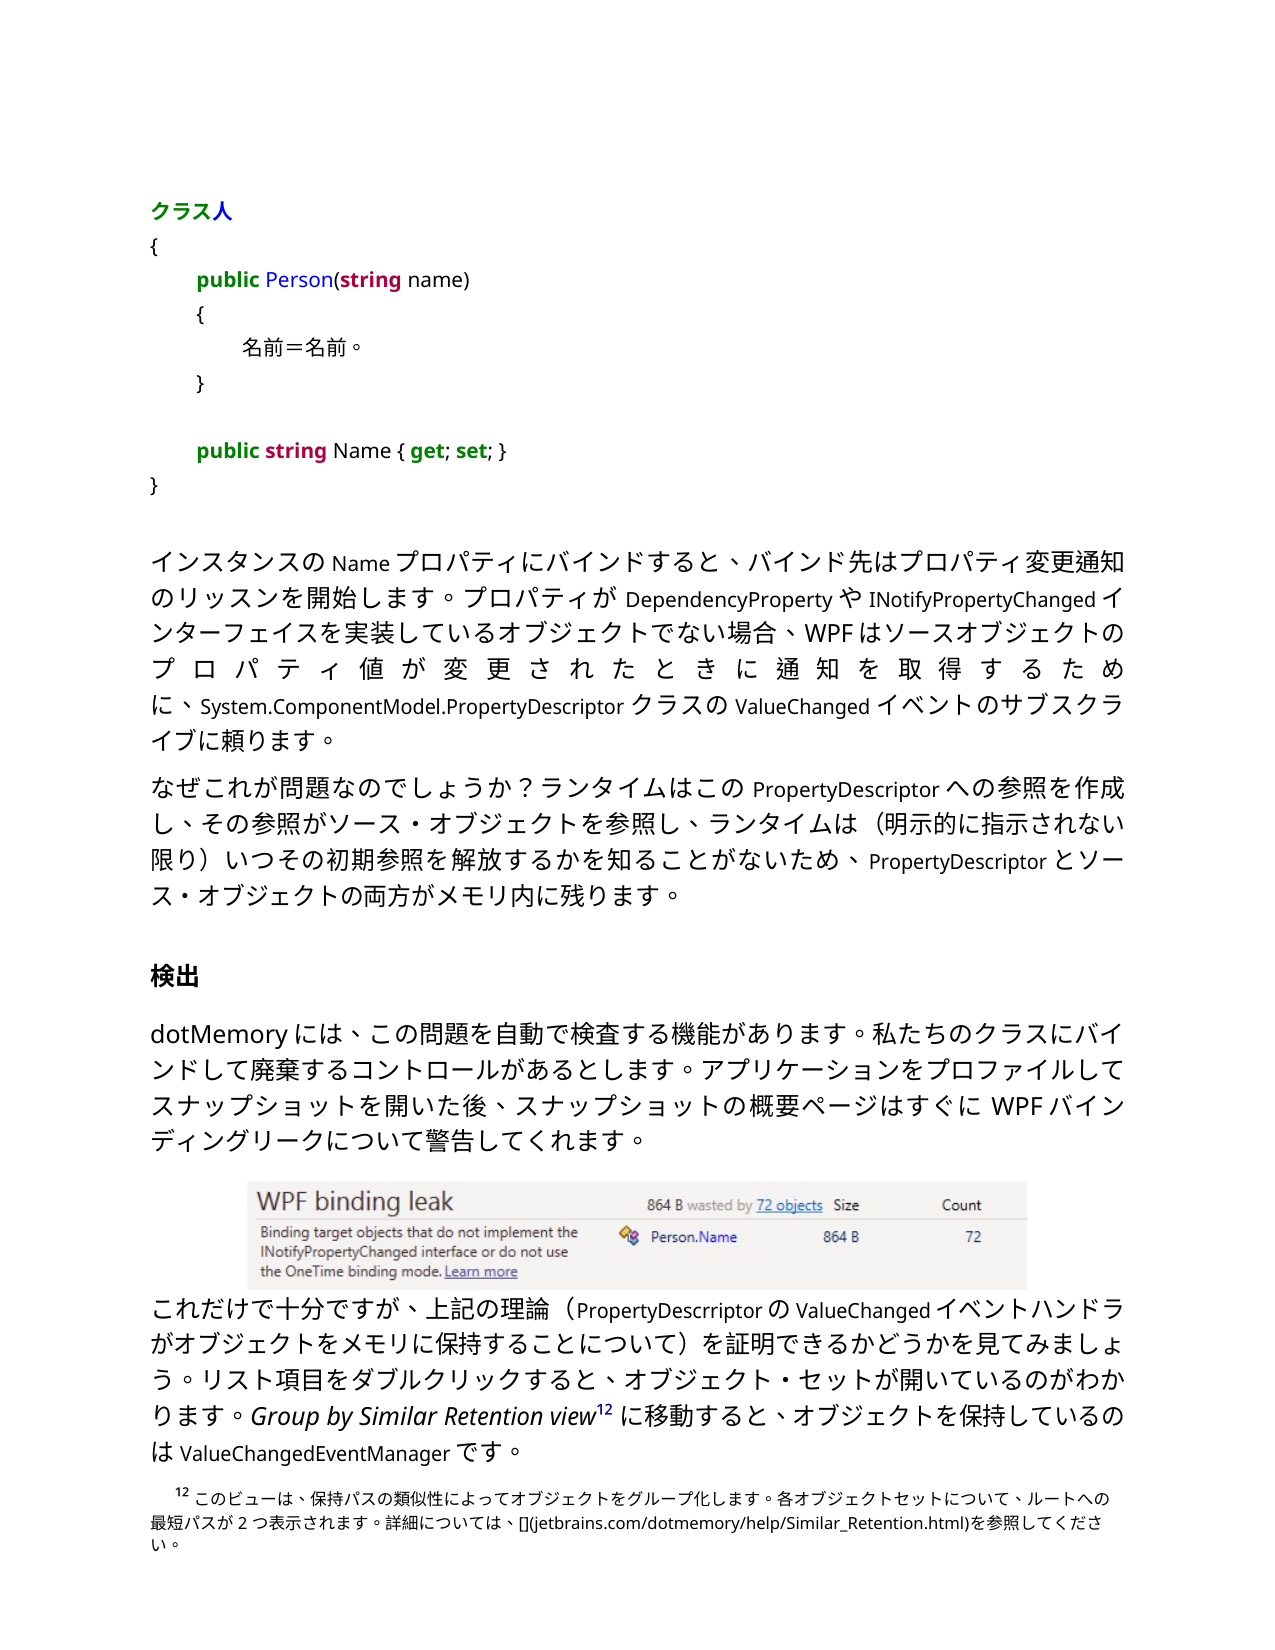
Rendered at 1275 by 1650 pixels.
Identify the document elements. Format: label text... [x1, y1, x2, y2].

text なぜこれが問題なのでしょうか？ランタイムはこのPropertyDescriptorへの参照を作成し、その参照がソース・オブジェクトを参照し、ランタイムは（明示的に指示されない限り）いつその初期参照を解放するかを知ることがないため、PropertyDescriptorとソース・オブジェクトの両方がメモリ内に残ります。 [150, 771, 1126, 912]
text ¹²このビューは、保持パスの類似性によってオブジェクトをグループ化します。各オブジェクトセットについて、ルートへの最短パスが 2 つ表示されます。詳細については、[](jetbrains.com/dotmemory/help/Similar_Retention.html)を参照してください。 [150, 1483, 1126, 1556]
text dotMemoryには、この問題を自動で検査する機能があります。私たちのクラスにバインドして廃棄するコントロールがあるとします。アプリケーションをプロファイルしてスナップショットを開いた後、スナップショットの概要ページはすぐにWPFバインディングリークについて警告してくれます。 [150, 1017, 1126, 1158]
text } [196, 368, 1275, 396]
text インスタンスのNameプロパティにバインドすると、バインド先はプロパティ変更通知のリッスンを開始します。プロパティがDependencyPropertyやINotifyPropertyChangedインターフェイスを実装しているオブジェクトでない場合、WPFはソースオブジェクトのプロパティ値が変更されたときに通知を取得するために、System.ComponentModel.PropertyDescriptorクラスのValueChangedイベントのサブスクライブに頼ります。 [150, 544, 1126, 757]
text クラス人 [150, 197, 1275, 225]
picture [247, 1181, 1028, 1290]
text 名前＝名前。 [242, 333, 1275, 362]
text { [196, 299, 1275, 328]
text public string Name { get; set; } [196, 436, 1275, 464]
text これだけで十分ですが、上記の理論（PropertyDescrriptorのValueChangedイベントハンドラがオブジェクトをメモリに保持することについて）を証明できるかどうかを見てみましょう。リスト項目をダブルクリックすると、オブジェクト・セットが開いているのがわかります。Group by Similar Retention view¹² に移動すると、オブジェクトを保持しているのは ValueChangedEventManager です。 [150, 1203, 1126, 1468]
text public Person(string name) [196, 265, 1275, 294]
text { [150, 231, 1275, 259]
subtitle 検出 [150, 958, 1275, 992]
text } [150, 470, 1275, 499]
